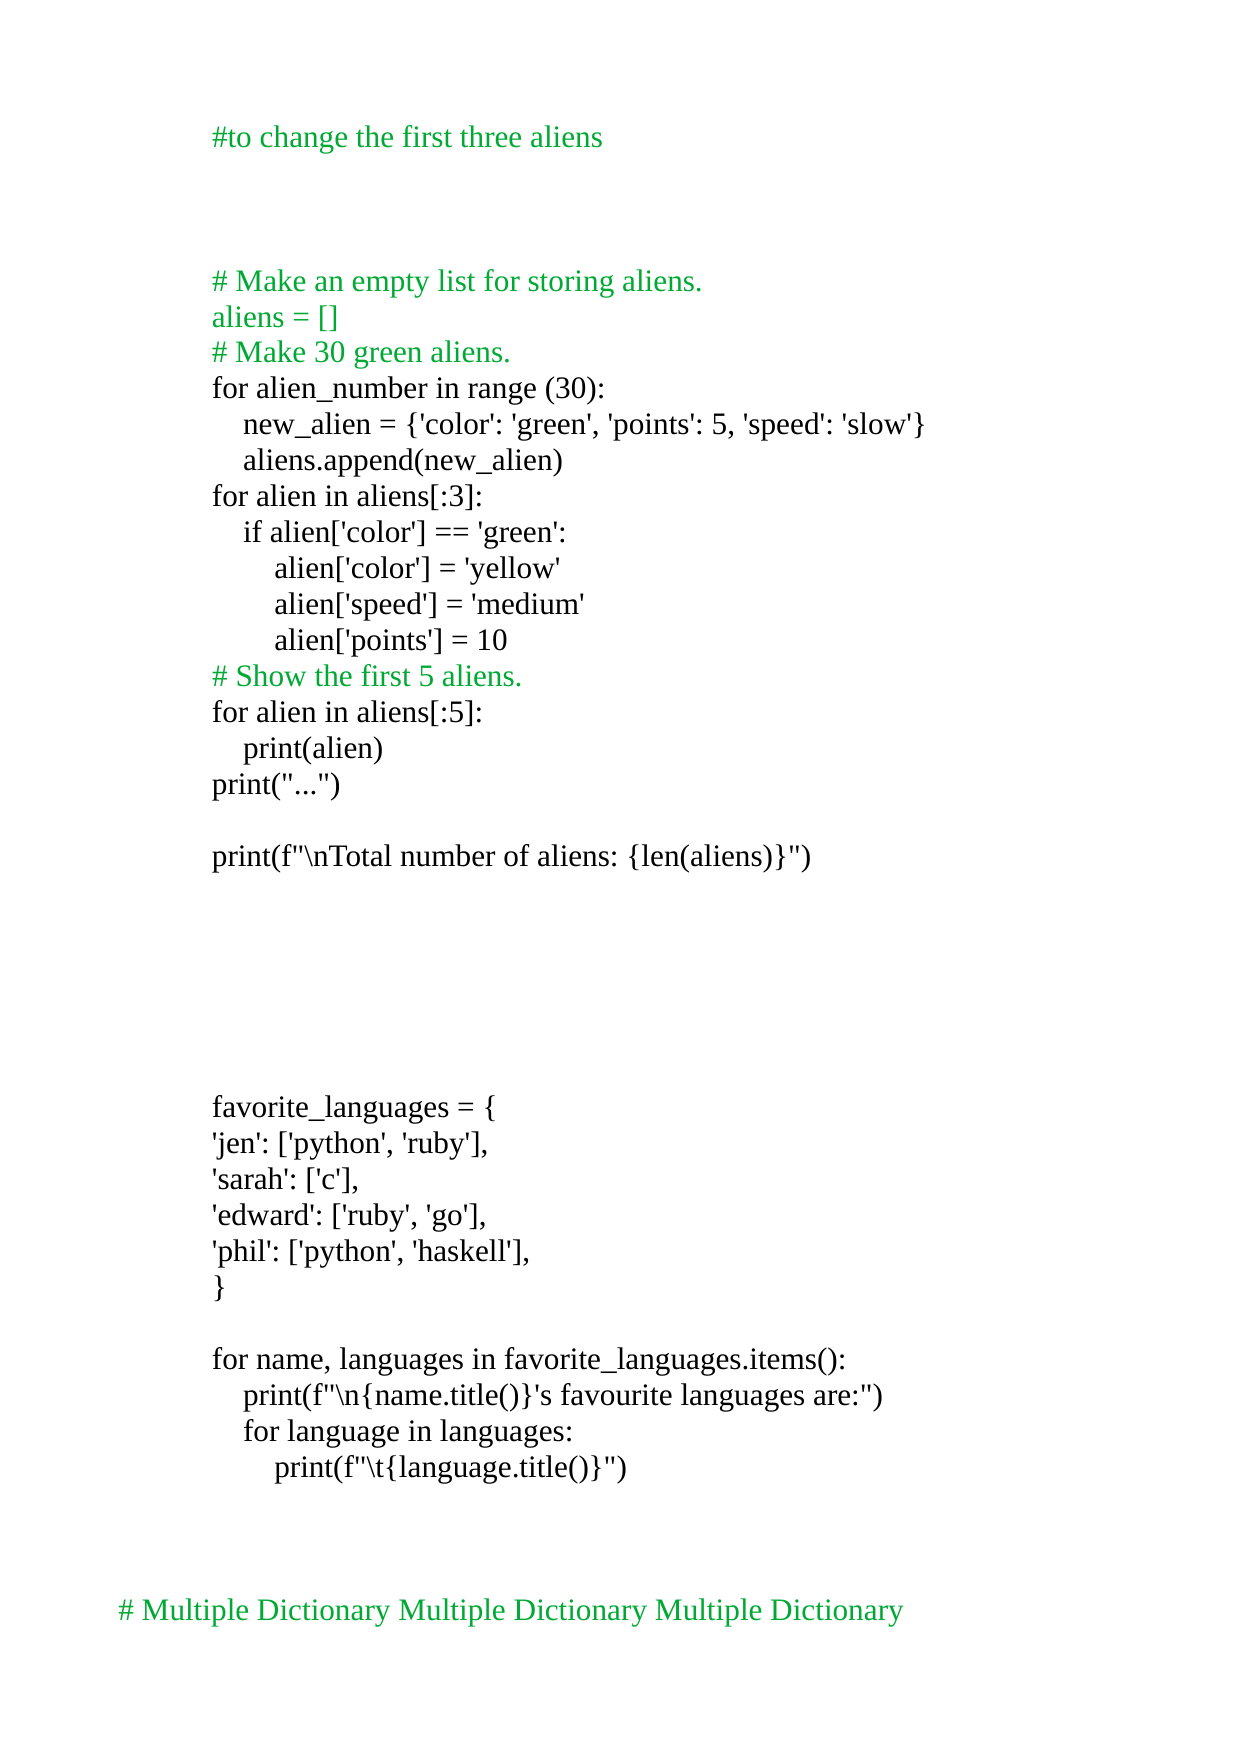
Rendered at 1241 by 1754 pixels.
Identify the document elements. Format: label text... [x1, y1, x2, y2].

text for alien in aliens[:3]: [118, 477, 1122, 513]
text aliens = [] [118, 298, 1122, 334]
text print(f"\n{name.title()}'s favourite languages are:") [118, 1376, 1122, 1412]
text print(f"\t{language.title()}") [118, 1448, 1122, 1484]
text print("...") [118, 765, 1122, 801]
text 'phil': ['python', 'haskell'], [118, 1232, 1122, 1268]
text # Multiple Dictionary Multiple Dictionary Multiple Dictionary [118, 1592, 1122, 1627]
text alien['points'] = 10 [118, 621, 1122, 657]
text if alien['color'] == 'green': [118, 513, 1122, 549]
text # Make an empty list for storing aliens. [118, 262, 1122, 298]
text alien['color'] = 'yellow' [118, 549, 1122, 585]
text favorite_languages = { [118, 1088, 1122, 1124]
text alien['speed'] = 'medium' [118, 585, 1122, 621]
text } [118, 1268, 1122, 1304]
text for name, languages in favorite_languages.items(): [118, 1340, 1122, 1376]
text 'jen': ['python', 'ruby'], [118, 1124, 1122, 1160]
text print(f"\nTotal number of aliens: {len(aliens)}") [118, 837, 1122, 873]
text for alien in aliens[:5]: [118, 693, 1122, 729]
text print(alien) [118, 729, 1122, 765]
text aliens.append(new_alien) [118, 442, 1122, 477]
text new_alien = {'color': 'green', 'points': 5, 'speed': 'slow'} [118, 406, 1122, 442]
text for language in languages: [118, 1412, 1122, 1448]
text # Show the first 5 aliens. [118, 657, 1122, 693]
text # Make 30 green aliens. [118, 334, 1122, 370]
text 'edward': ['ruby', 'go'], [118, 1196, 1122, 1232]
text for alien_number in range (30): [118, 370, 1122, 406]
text #to change the first three aliens [118, 118, 1122, 154]
text 'sarah': ['c'], [118, 1160, 1122, 1196]
